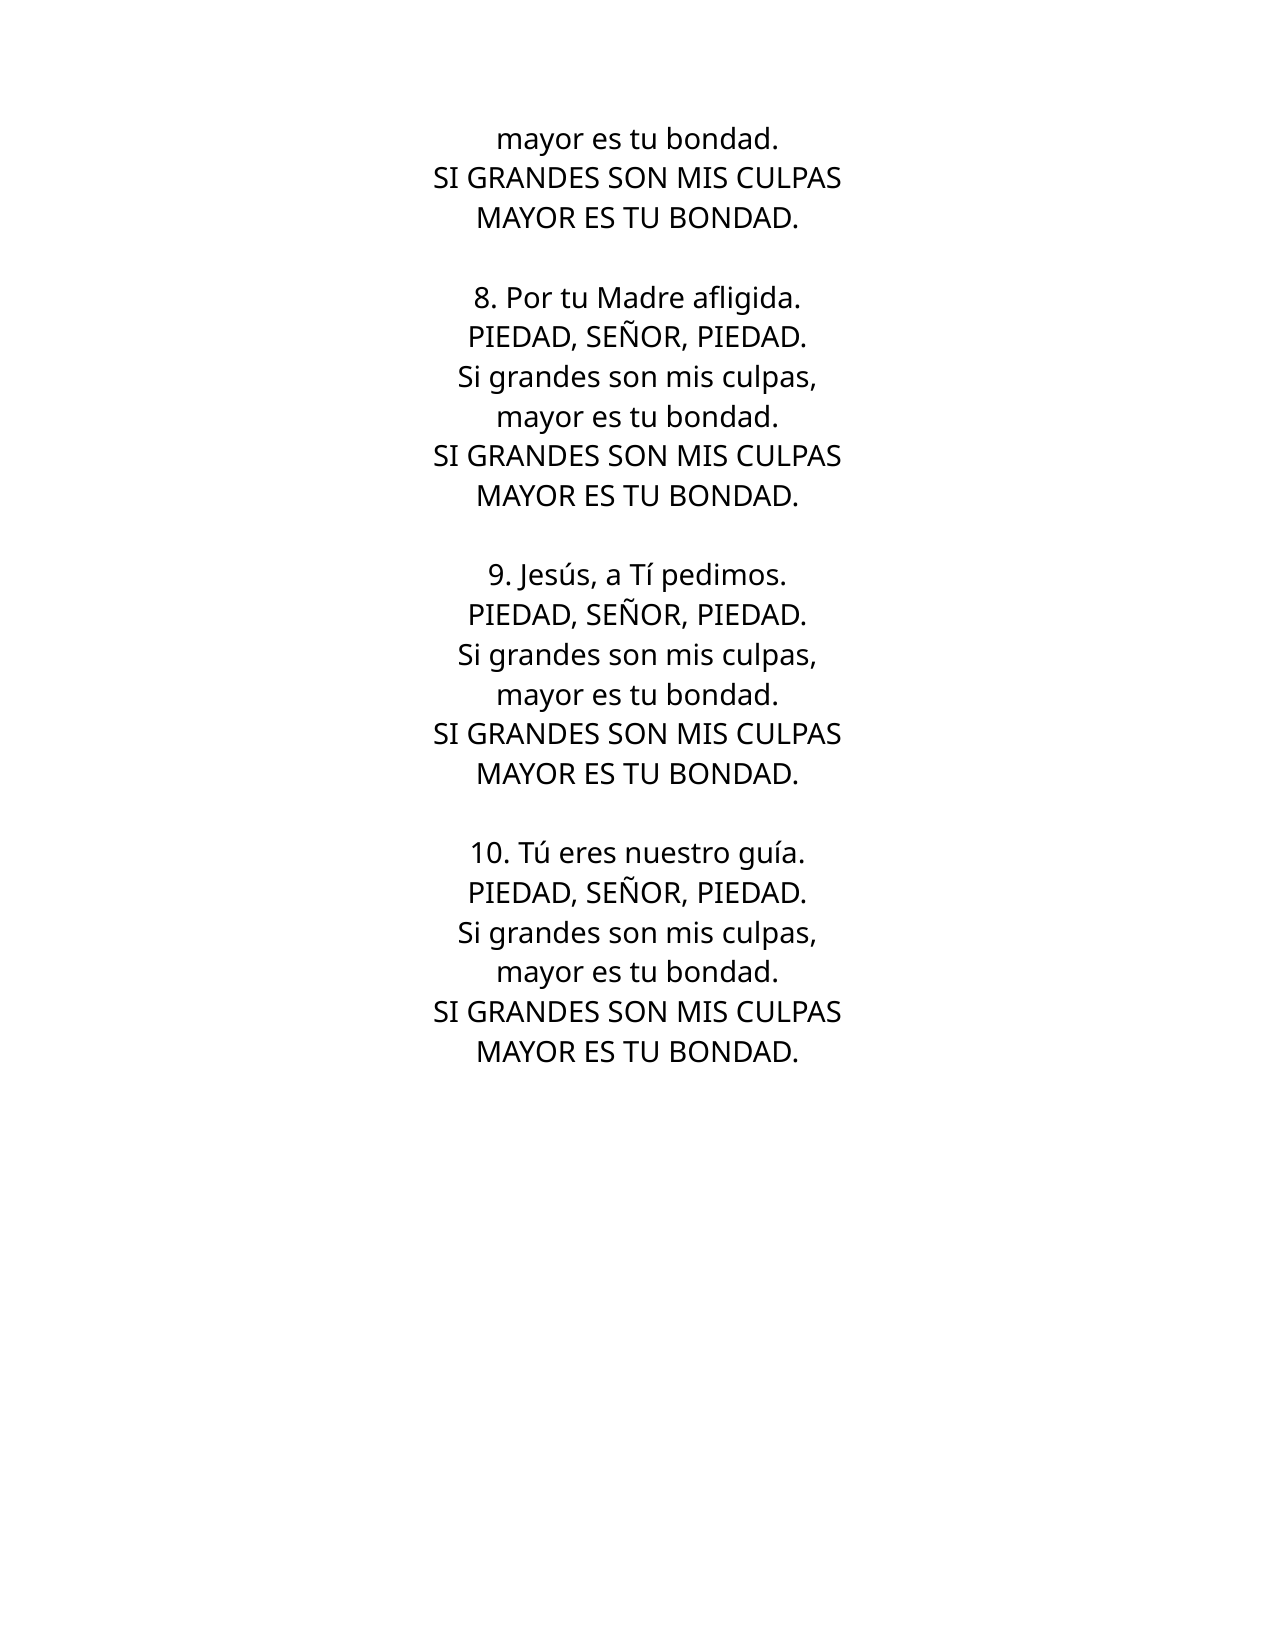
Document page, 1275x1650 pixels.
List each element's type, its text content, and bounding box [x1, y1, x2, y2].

text MAYOR ES TU BONDAD. [118, 197, 1157, 237]
text 10. Tú eres nuestro guía. [118, 832, 1157, 872]
text SI GRANDES SON MIS CULPAS [118, 991, 1157, 1031]
text Si grandes son mis culpas, [118, 356, 1157, 396]
text 9. Jesús, a Tí pedimos. [118, 555, 1157, 594]
text mayor es tu bondad. [118, 396, 1157, 436]
text PIEDAD, SEÑOR, PIEDAD. [118, 317, 1157, 356]
text Si grandes son mis culpas, [118, 634, 1157, 674]
text mayor es tu bondad. [118, 674, 1157, 713]
text SI GRANDES SON MIS CULPAS [118, 436, 1157, 475]
text MAYOR ES TU BONDAD. [118, 475, 1157, 515]
text mayor es tu bondad. [118, 952, 1157, 991]
text SI GRANDES SON MIS CULPAS [118, 158, 1157, 197]
text 8. Por tu Madre afligida. [118, 277, 1157, 317]
text MAYOR ES TU BONDAD. [118, 1031, 1157, 1071]
text MAYOR ES TU BONDAD. [118, 753, 1157, 793]
text PIEDAD, SEÑOR, PIEDAD. [118, 594, 1157, 634]
text Si grandes son mis culpas, [118, 912, 1157, 952]
text PIEDAD, SEÑOR, PIEDAD. [118, 872, 1157, 912]
text SI GRANDES SON MIS CULPAS [118, 713, 1157, 753]
text mayor es tu bondad. [118, 118, 1157, 158]
